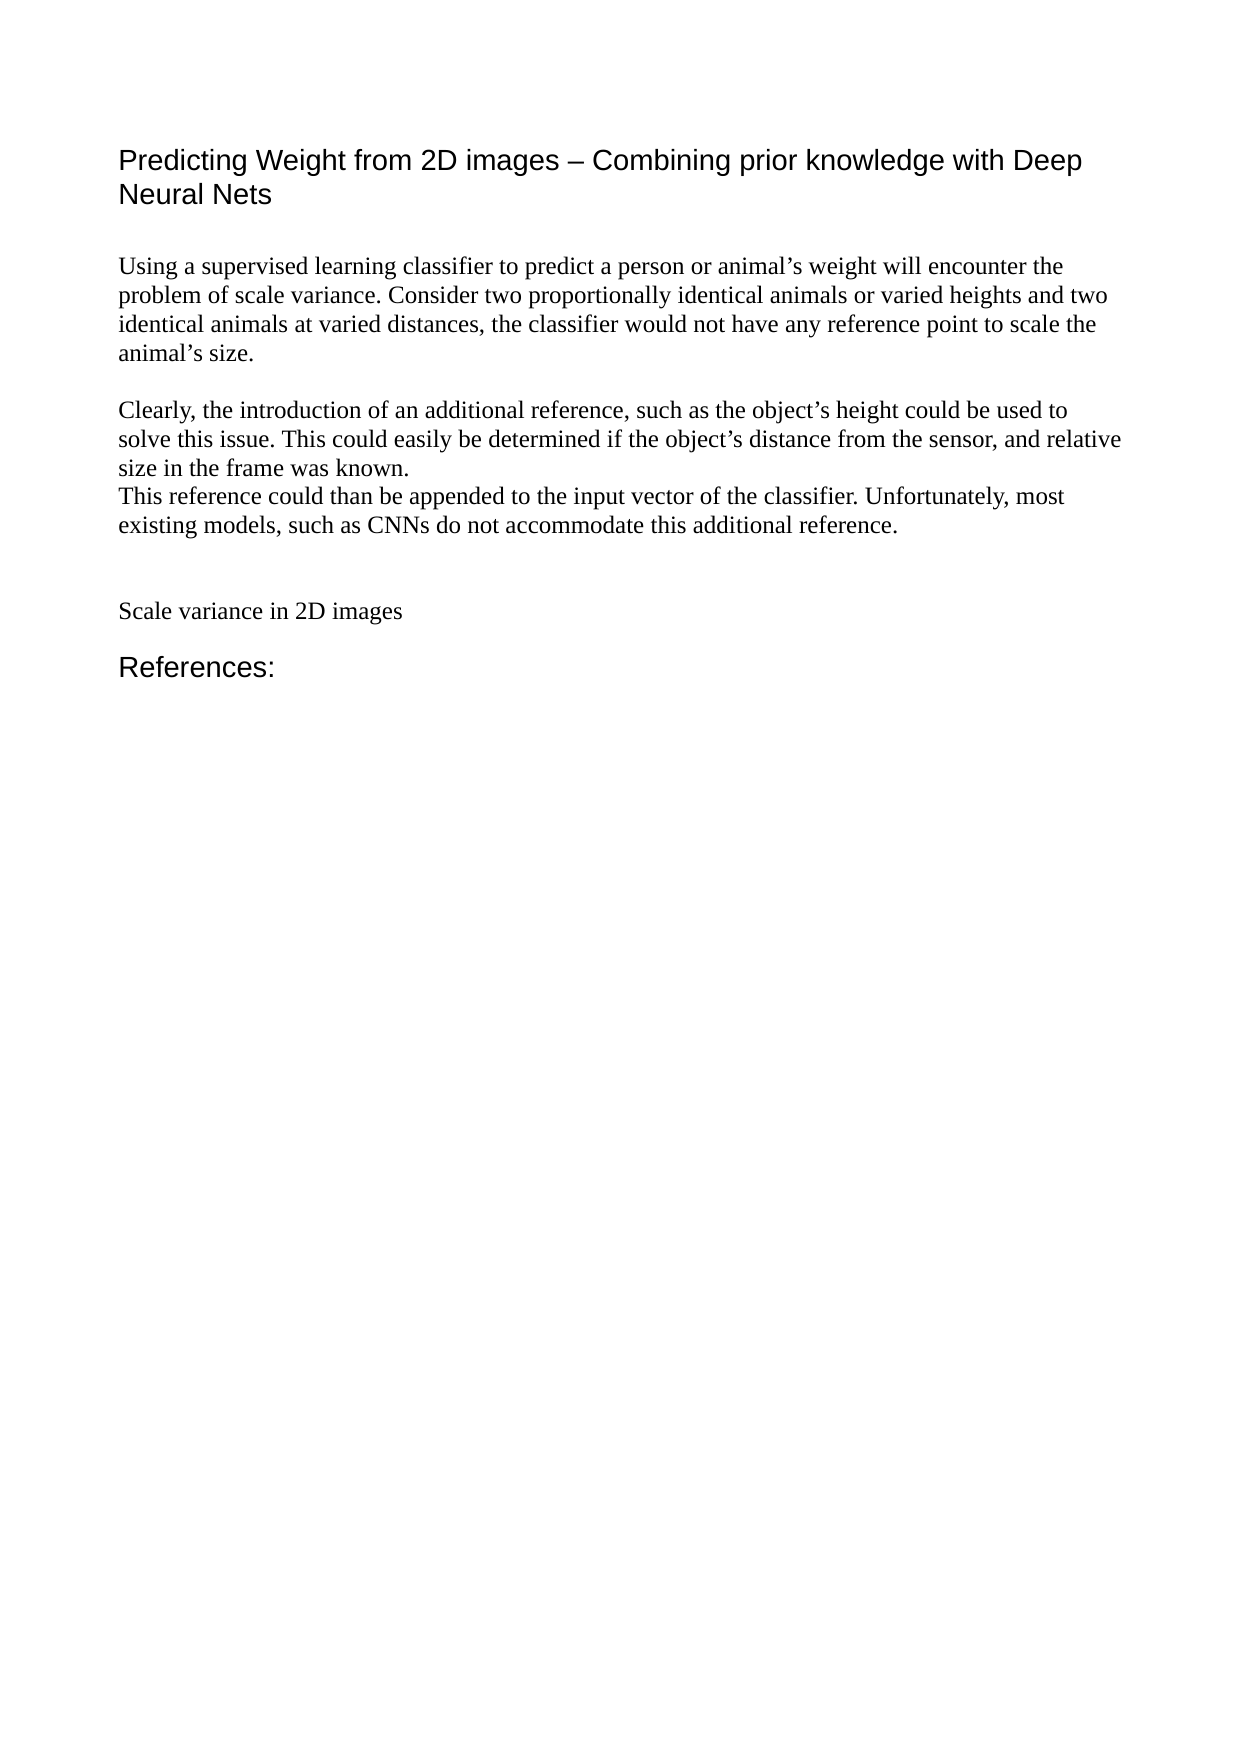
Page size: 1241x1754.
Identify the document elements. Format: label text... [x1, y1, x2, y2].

text Clearly, the introduction of an additional reference, such as the object’s height could be used to solve this issue. This could easily be determined if the object’s distance from the sensor, and relative size in the frame was known. [118, 395, 1122, 481]
text This reference could than be appended to the input vector of the classifier. Unfortunately, most existing models, such as CNNs do not accommodate this additional reference. [118, 481, 1122, 539]
title Predicting Weight from 2D images – Combining prior knowledge with Deep Neural Nets [118, 143, 1122, 210]
text ⁠ [118, 754, 1122, 782]
text Scale variance in 2D images [118, 596, 1122, 625]
subtitle References: [118, 650, 1122, 684]
text Using a supervised learning classifier to predict a person or animal’s weight will encounter the problem of scale variance. Consider two proportionally identical animals or varied heights and two identical animals at varied distances, the classifier would not have any reference point to scale the animal’s size. [118, 251, 1122, 366]
